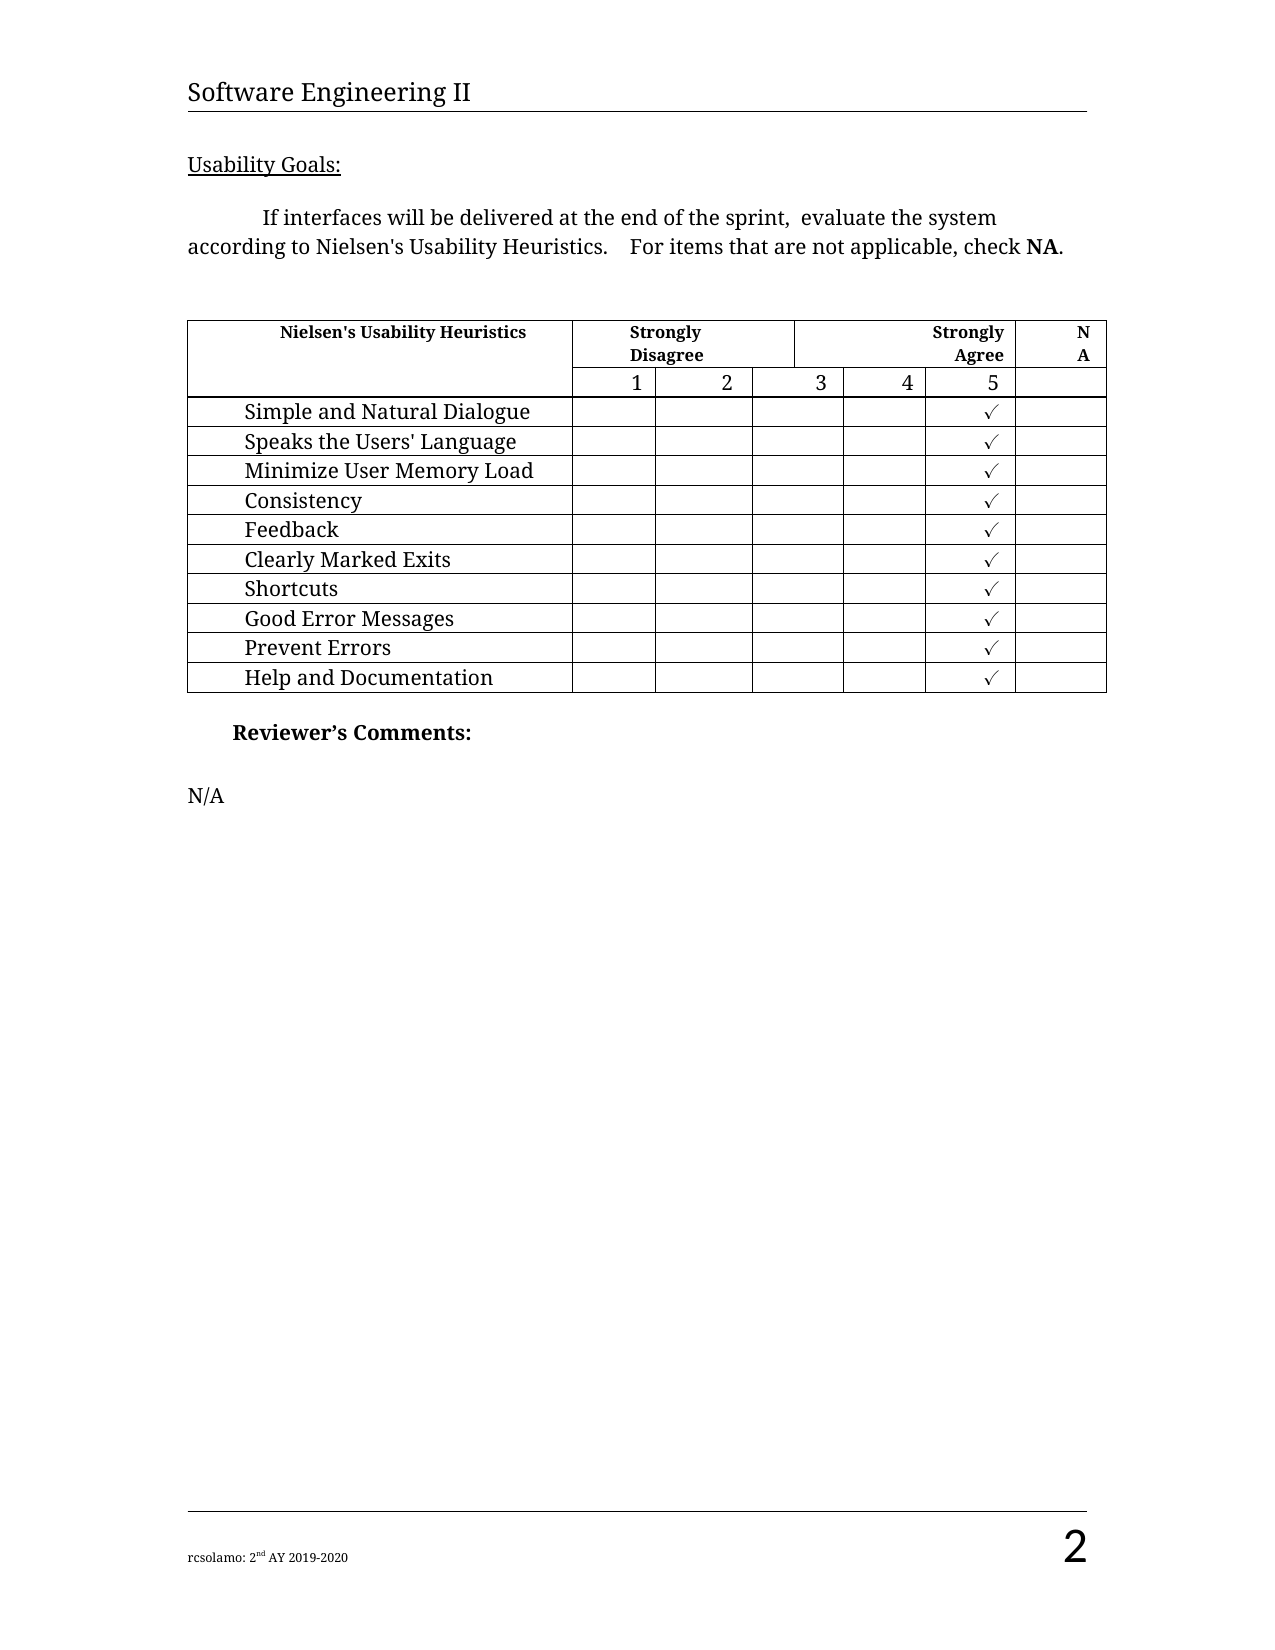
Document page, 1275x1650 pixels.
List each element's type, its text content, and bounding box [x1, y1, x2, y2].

table_header Strongly Agree [795, 321, 1015, 367]
table_cell [573, 515, 655, 544]
table_cell [844, 574, 925, 603]
table_cell Good Error Messages [188, 604, 572, 632]
table_cell [753, 515, 843, 544]
table_cell [656, 515, 752, 544]
table_cell [573, 456, 655, 485]
table_cell Shortcuts [188, 574, 572, 603]
table_cell [573, 398, 655, 426]
table_header NA [1016, 321, 1106, 367]
table_cell [573, 545, 655, 573]
table_cell [1016, 545, 1106, 573]
table_cell ✓ [926, 486, 1015, 514]
table_cell [1016, 515, 1106, 544]
table_cell [1016, 574, 1106, 603]
table_cell Prevent Errors [188, 633, 572, 662]
table_cell Speaks the Users' Language [188, 427, 572, 455]
table_cell [844, 398, 925, 426]
table_cell [573, 604, 655, 632]
table_cell ✓ [926, 633, 1015, 662]
table_cell Simple and Natural Dialogue [188, 398, 572, 426]
table_cell [753, 574, 843, 603]
table_cell Help and Documentation [188, 663, 572, 692]
table_cell [1016, 486, 1106, 514]
table_cell [573, 486, 655, 514]
table_cell [656, 633, 752, 662]
table_cell [656, 604, 752, 632]
table_cell 5 [926, 368, 1015, 396]
table_cell [656, 456, 752, 485]
text Usability Goals: [187, 150, 1087, 178]
table_cell 3 [753, 368, 843, 396]
table_cell 4 [844, 368, 925, 396]
table_cell [844, 427, 925, 455]
table_cell [1016, 604, 1106, 632]
table_cell [753, 486, 843, 514]
table_cell Feedback [188, 515, 572, 544]
table_cell [656, 398, 752, 426]
table_cell [1016, 398, 1106, 426]
table_cell [1016, 368, 1106, 396]
table_cell [844, 604, 925, 632]
table_cell [656, 427, 752, 455]
table_cell ✓ [926, 427, 1015, 455]
table_cell [844, 545, 925, 573]
table_cell [573, 574, 655, 603]
table_cell Consistency [188, 486, 572, 514]
table_cell [844, 663, 925, 692]
table_cell [1016, 427, 1106, 455]
table_cell [844, 515, 925, 544]
subtitle If interfaces will be delivered at the end of the sprint, evaluate the system according to Nielsen's Usability Heuristics. For items that are not applicable, check NA. [187, 203, 1087, 260]
table_cell [844, 456, 925, 485]
text N/A [187, 781, 1087, 809]
table_cell 1 [573, 368, 655, 396]
table_cell ✓ [926, 515, 1015, 544]
subtitle Reviewer’s Comments: [187, 718, 1087, 775]
table_cell [753, 398, 843, 426]
table_cell [844, 486, 925, 514]
table_cell ✓ [926, 663, 1015, 692]
table_cell [573, 633, 655, 662]
table_cell [753, 633, 843, 662]
table_cell ✓ [926, 545, 1015, 573]
table_cell ✓ [926, 604, 1015, 632]
table_header Nielsen's Usability Heuristics [188, 321, 572, 396]
table_cell [656, 486, 752, 514]
table_cell [656, 663, 752, 692]
table_cell [753, 427, 843, 455]
table_cell [573, 427, 655, 455]
table_cell 2 [656, 368, 752, 396]
table_cell [573, 663, 655, 692]
table_cell ✓ [926, 398, 1015, 426]
table_cell Clearly Marked Exits [188, 545, 572, 573]
table_cell [753, 545, 843, 573]
table_cell ✓ [926, 456, 1015, 485]
table_cell [844, 633, 925, 662]
table_cell [1016, 633, 1106, 662]
table_cell ✓ [926, 574, 1015, 603]
table_cell [1016, 456, 1106, 485]
table_cell [1016, 663, 1106, 692]
table_header Strongly Disagree [573, 321, 794, 367]
table_cell Minimize User Memory Load [188, 456, 572, 485]
table_cell [753, 604, 843, 632]
table_cell [753, 456, 843, 485]
table_cell [656, 545, 752, 573]
table_cell [753, 663, 843, 692]
table_cell [656, 574, 752, 603]
